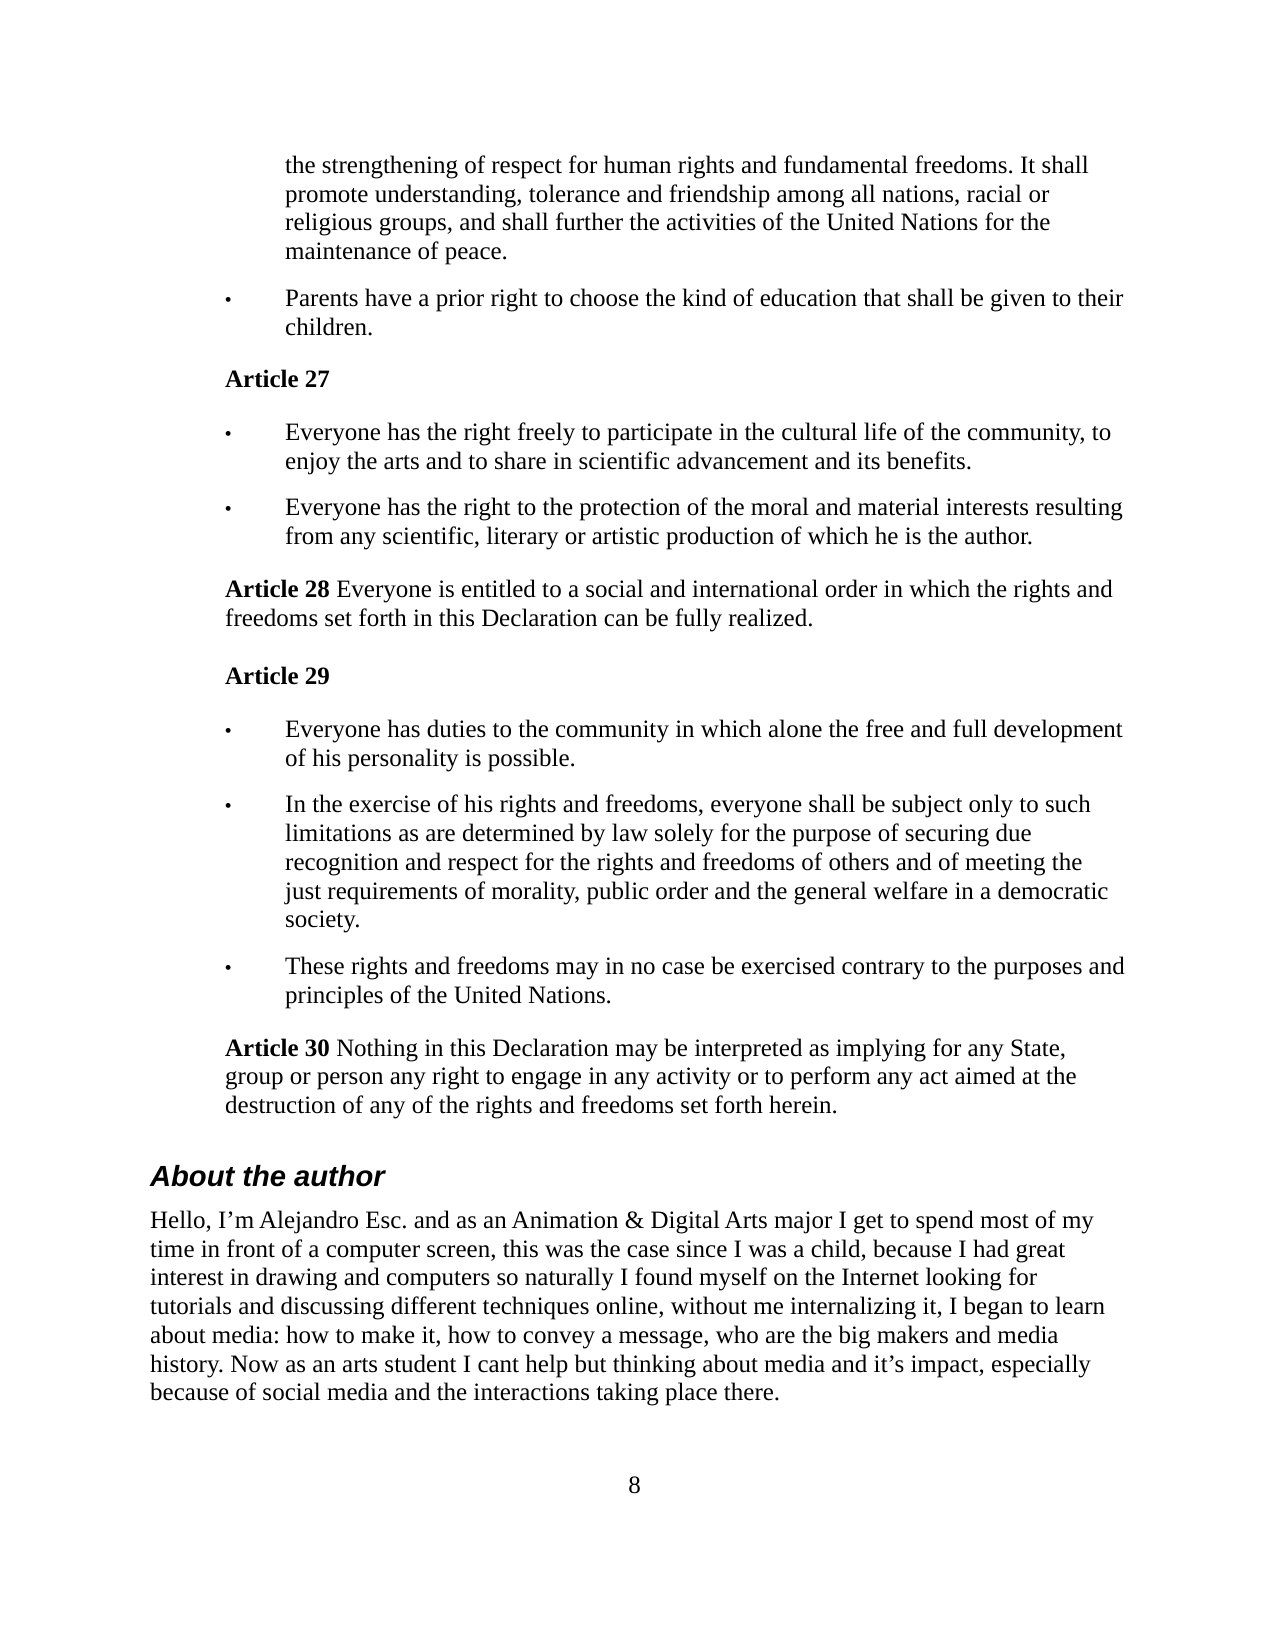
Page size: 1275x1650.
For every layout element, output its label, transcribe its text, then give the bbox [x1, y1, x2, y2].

text Article 29 [225, 661, 1125, 690]
list In the exercise of his rights and freedoms, everyone shall be subject only to such limitations as are determined by law solely for the purpose of securing due recognition and respect for the rights and freedoms of others and of meeting the just requirements of morality, public order and the general welfare in a democratic society. [225, 789, 1125, 933]
list Everyone has the right to the protection of the moral and material interests resulting from any scientific, literary or artistic production of which he is the author. [225, 492, 1125, 550]
text Article 27 [225, 364, 1125, 393]
text Article 30 Nothing in this Declaration may be interpreted as implying for any State, group or person any right to engage in any activity or to perform any act aimed at the destruction of any of the rights and freedoms set forth herein. [225, 1033, 1125, 1119]
list Everyone has duties to the community in which alone the free and full development of his personality is possible. [225, 714, 1125, 772]
text Article 28 Everyone is entitled to a social and international order in which the rights and freedoms set forth in this Declaration can be fully realized. [225, 574, 1125, 631]
list These rights and freedoms may in no case be exercised contrary to the purposes and principles of the United Nations. [225, 951, 1125, 1009]
list Parents have a prior right to choose the kind of education that shall be given to their children. [225, 283, 1125, 340]
subtitle About the author [150, 1159, 1125, 1192]
list Everyone has the right freely to participate in the cultural life of the community, to enjoy the arts and to share in scientific advancement and its benefits. [225, 417, 1125, 474]
list the strengthening of respect for human rights and fundamental freedoms. It shall promote understanding, tolerance and friendship among all nations, racial or religious groups, and shall further the activities of the United Nations for the maintenance of peace. [225, 150, 1125, 265]
text Hello, I’m Alejandro Esc. and as an Animation & Digital Arts major I get to spend most of my time in front of a computer screen, this was the case since I was a child, because I had great interest in drawing and computers so naturally I found myself on the Internet looking for tutorials and discussing different techniques online, without me internalizing it, I began to learn about media: how to make it, how to convey a message, who are the big makers and media history. Now as an arts student I cant help but thinking about media and it’s impact, especially because of social media and the interactions taking place there. [150, 1205, 1125, 1406]
